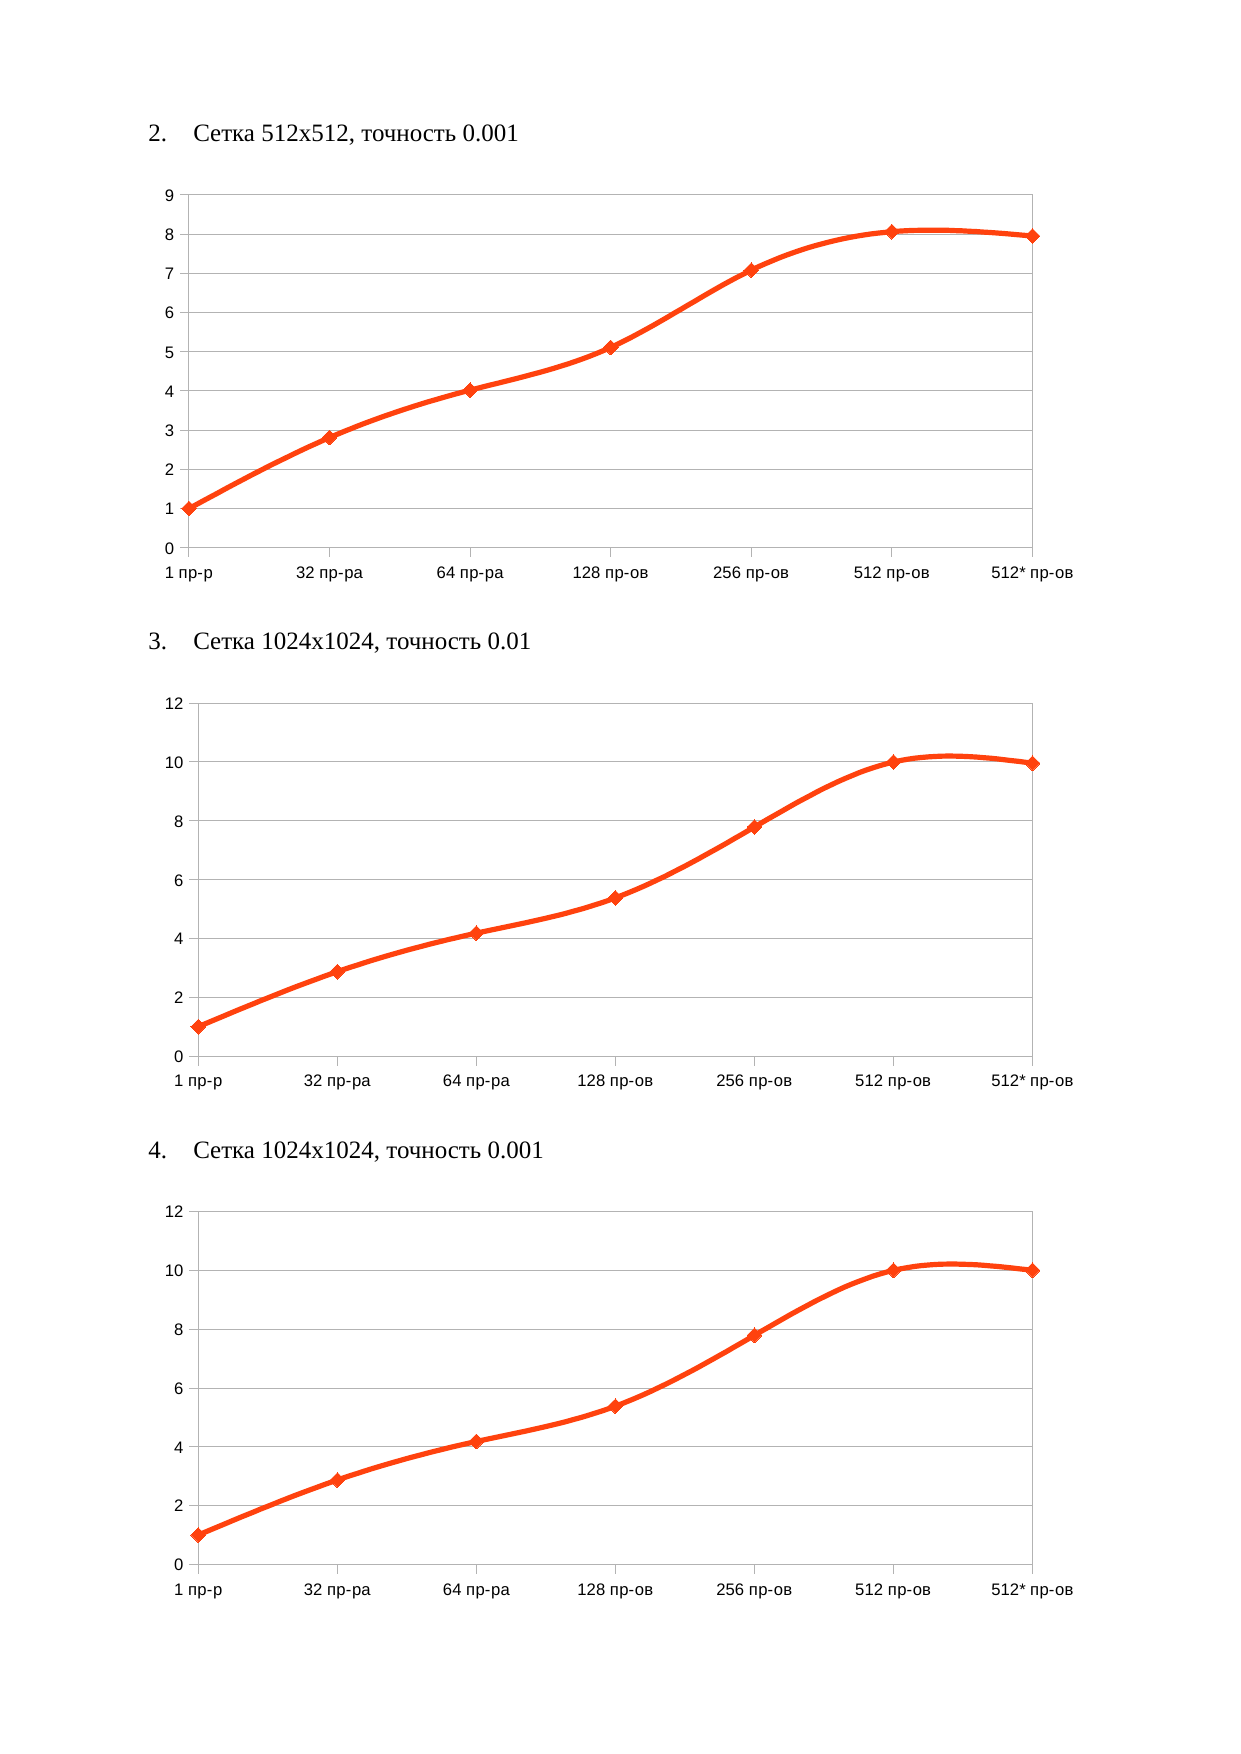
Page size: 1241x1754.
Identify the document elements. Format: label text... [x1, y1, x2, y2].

list Сетка 1024x1024, точность 0.01 [118, 626, 1122, 655]
list Сетка 1024x1024, точность 0.001 [118, 1135, 1122, 1163]
list Сетка 512x512, точность 0.001 [118, 118, 1122, 147]
